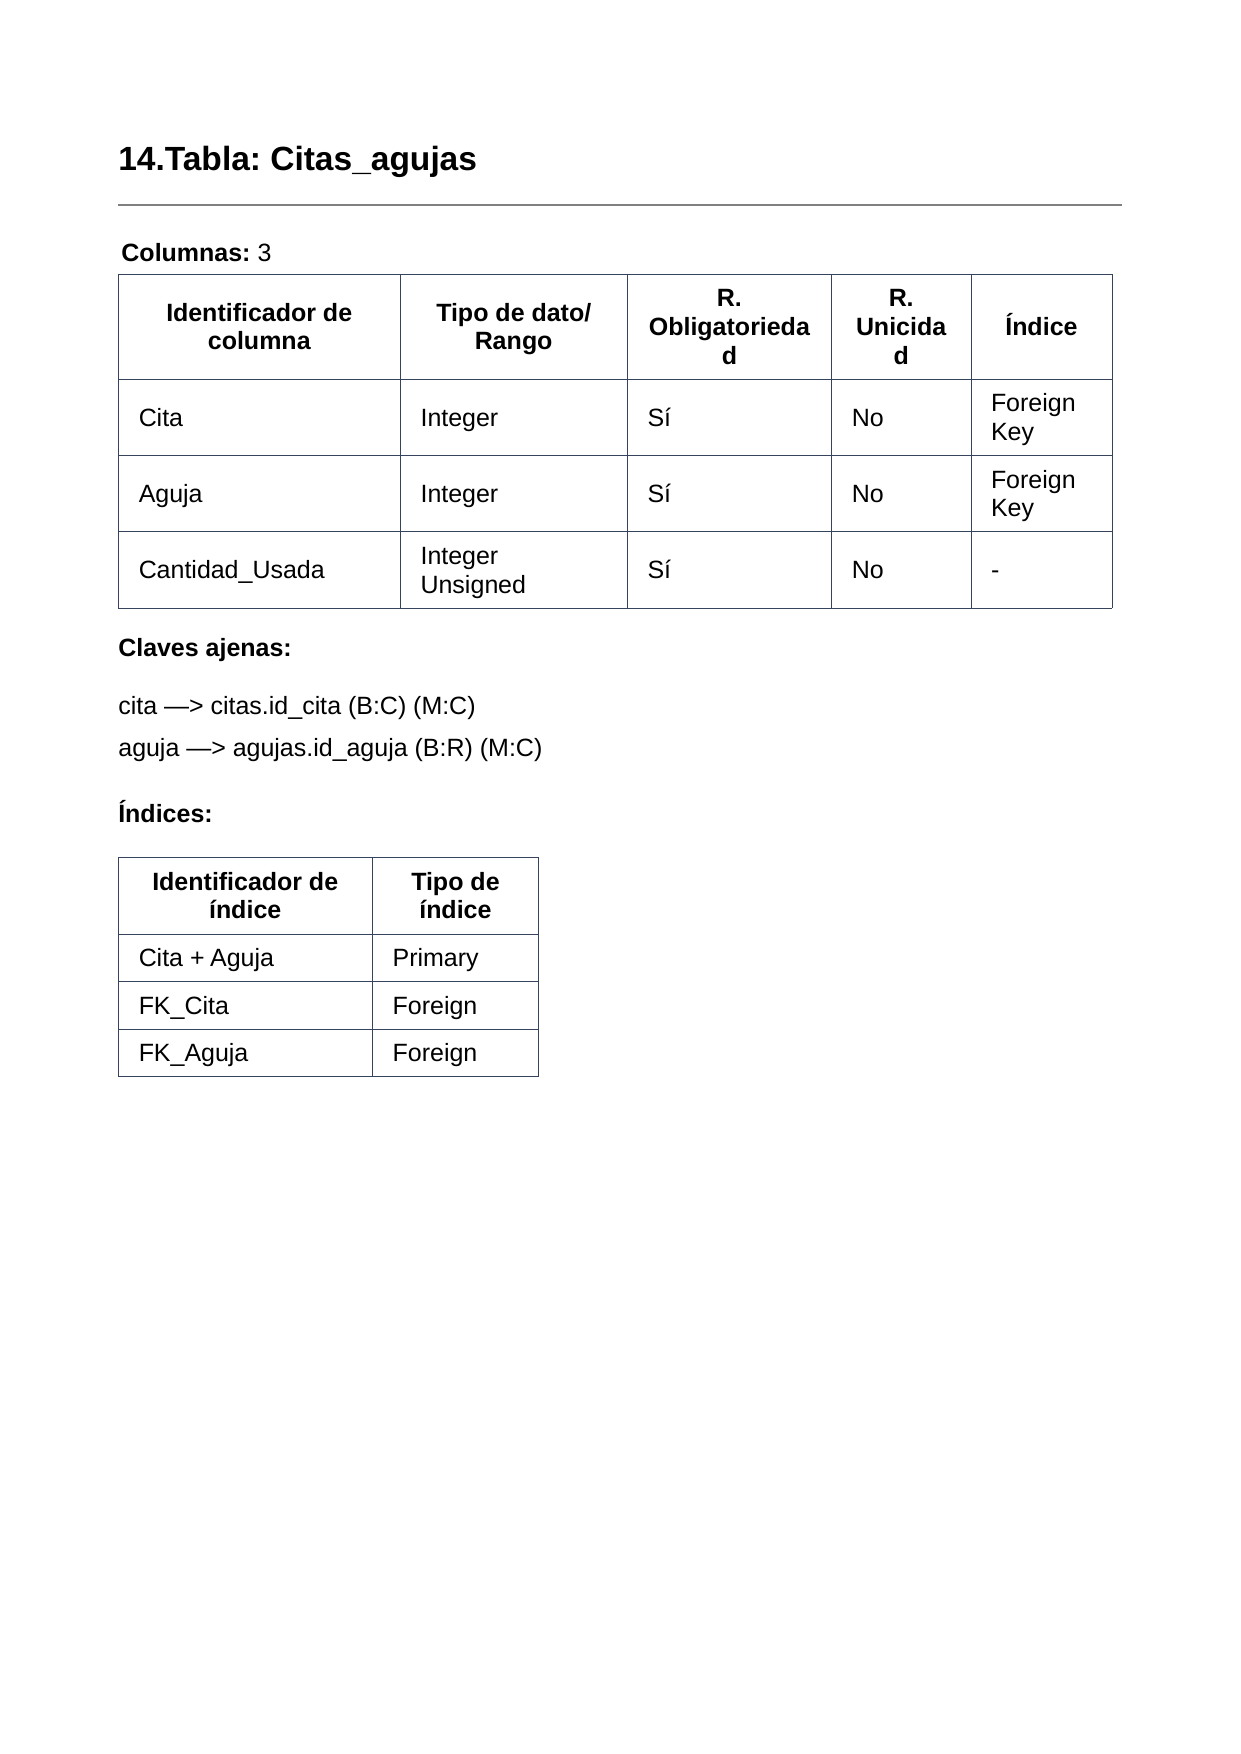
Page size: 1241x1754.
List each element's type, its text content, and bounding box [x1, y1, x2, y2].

table_cell Sí [628, 456, 831, 531]
table_cell No [832, 456, 971, 531]
table_cell Cita + Aguja [119, 935, 372, 981]
table_cell No [832, 380, 971, 455]
table_cell Foreign [373, 982, 538, 1029]
table_cell Sí [628, 380, 831, 455]
text Claves ajenas: [118, 633, 1122, 662]
table_cell Foreign [373, 1030, 538, 1076]
table_cell No [832, 532, 971, 608]
table_cell - [972, 532, 1112, 608]
table_cell Aguja [119, 456, 400, 531]
table_cell Foreign Key [972, 456, 1112, 531]
table_header Tipo de dato/ Rango [401, 275, 627, 379]
table_header Tipo de índice [373, 858, 538, 934]
table_cell FK_Aguja [119, 1030, 372, 1076]
table_header R. Unicidad [832, 275, 971, 379]
table_header Índice [972, 275, 1112, 379]
text Columnas: 3 [121, 237, 1119, 266]
table_cell Primary [373, 935, 538, 981]
table_cell Integer [401, 456, 627, 531]
table_cell Cantidad_Usada [119, 532, 400, 608]
table_cell FK_Cita [119, 982, 372, 1029]
table_cell Foreign Key [972, 380, 1112, 455]
table_cell Integer Unsigned [401, 532, 627, 608]
text Índices: [118, 799, 1122, 828]
text aguja —> agujas.id_aguja (B:R) (M:C) [118, 733, 1122, 761]
table_header Identificador de columna [119, 275, 400, 379]
table_cell Sí [628, 532, 831, 608]
table_header Identificador de índice [119, 858, 372, 934]
table_cell Cita [119, 380, 400, 455]
table_header R. Obligatoriedad [628, 275, 831, 379]
table_cell Integer [401, 380, 627, 455]
text cita —> citas.id_cita (B:C) (M:C) [118, 691, 1122, 720]
subtitle 14.Tabla: Citas_agujas [118, 139, 1122, 178]
